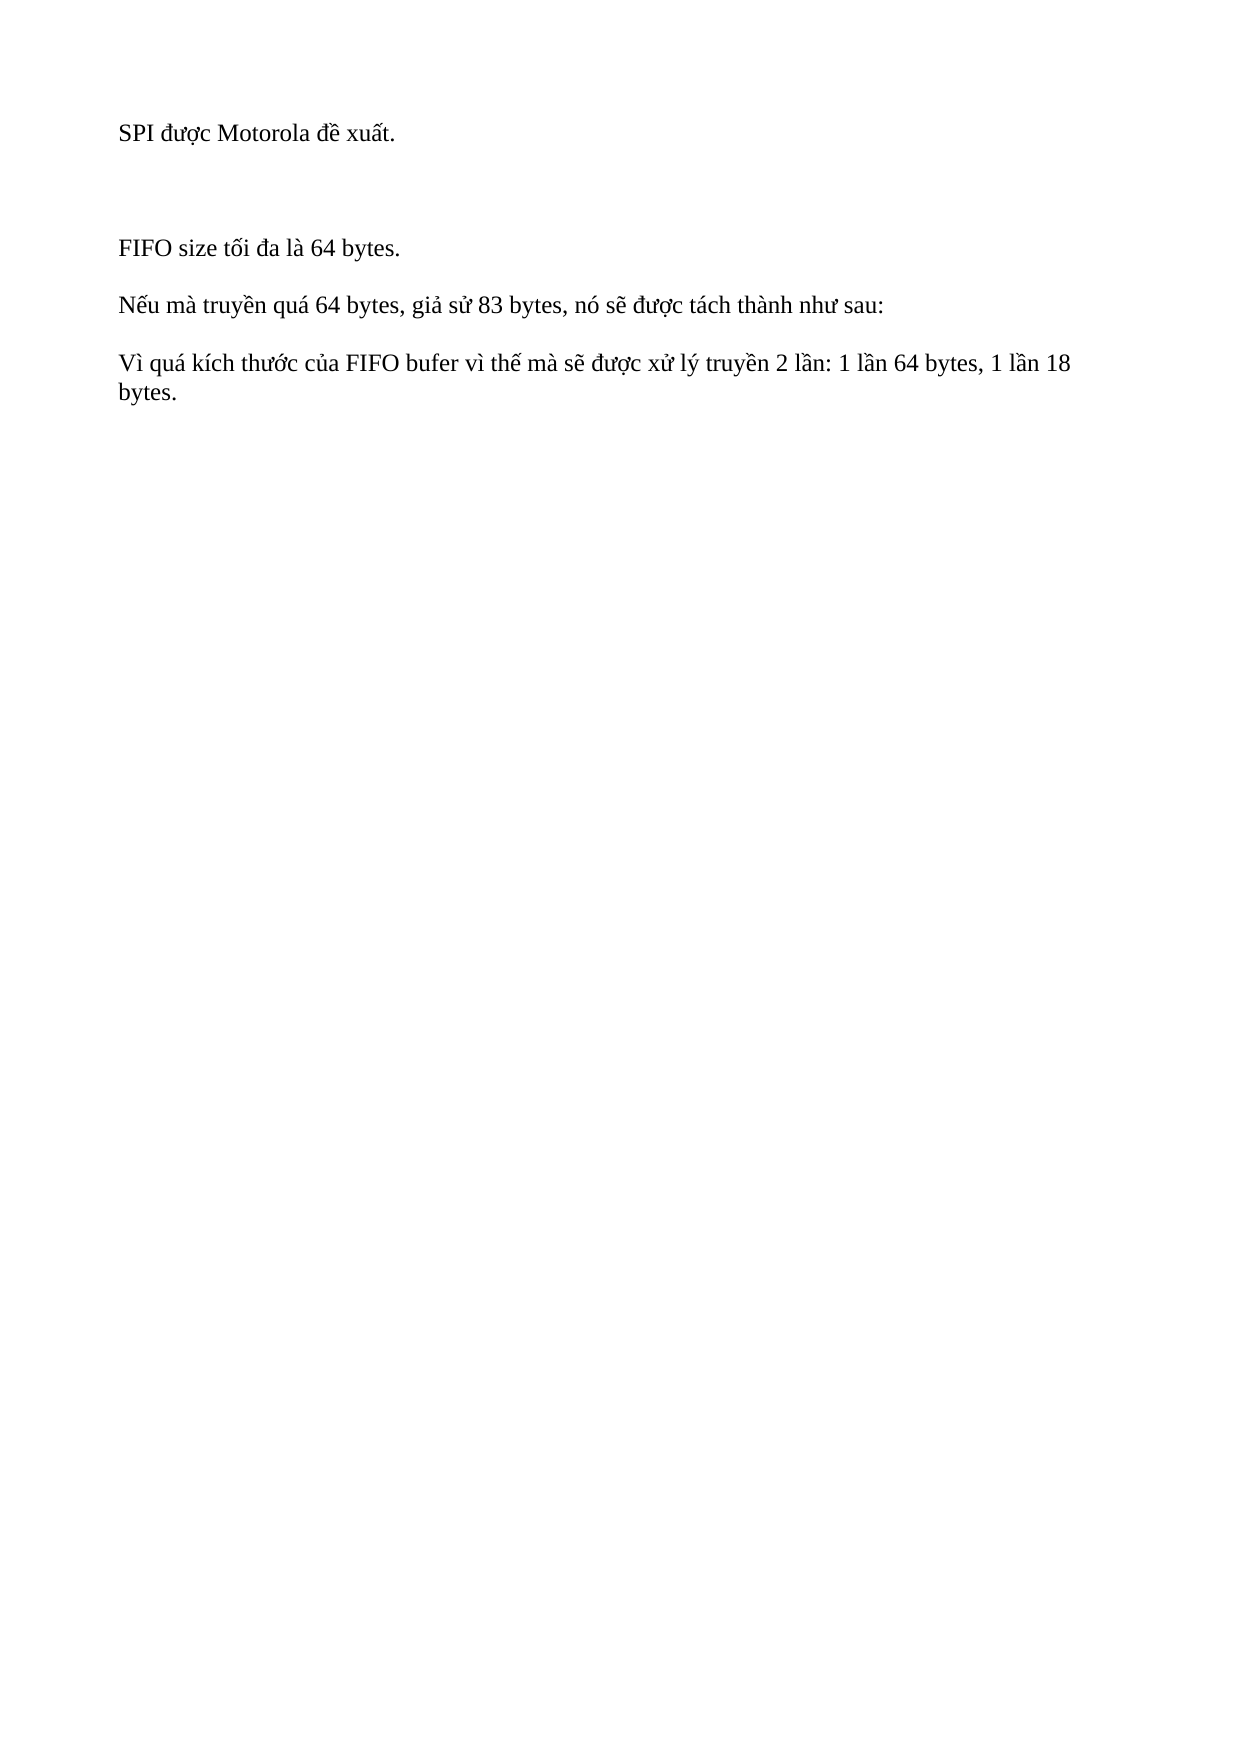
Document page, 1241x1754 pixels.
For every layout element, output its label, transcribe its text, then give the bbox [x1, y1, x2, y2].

text SPI được Motorola đề xuất. [118, 118, 1122, 147]
text Vì quá kích thước của FIFO bufer vì thế mà sẽ được xử lý truyền 2 lần: 1 lần 64 bytes, 1 lần 18 bytes. [118, 348, 1122, 406]
text FIFO size tối đa là 64 bytes. [118, 233, 1122, 262]
text Nếu mà truyền quá 64 bytes, giả sử 83 bytes, nó sẽ được tách thành như sau: [118, 291, 1122, 319]
